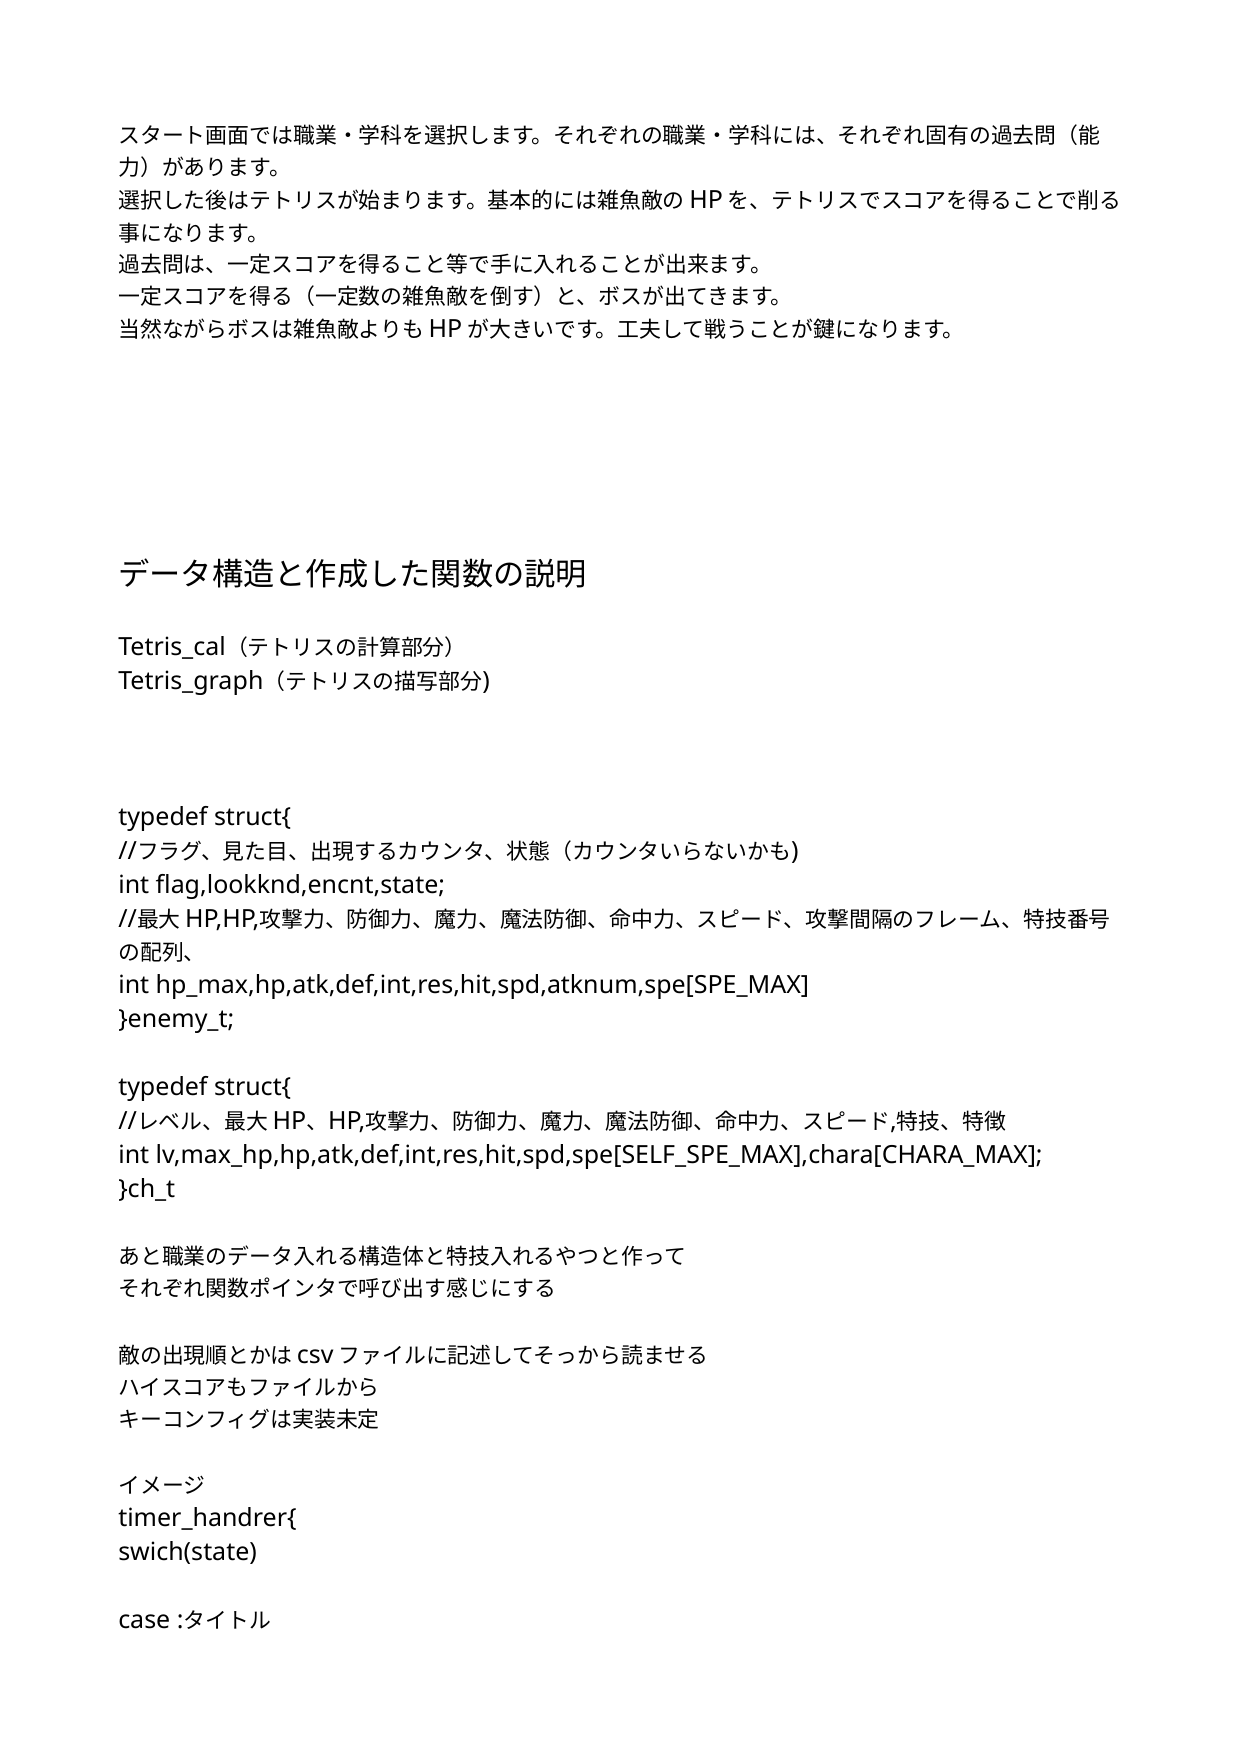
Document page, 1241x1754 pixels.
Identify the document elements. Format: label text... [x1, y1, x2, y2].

text }enemy_t; [118, 1001, 1122, 1034]
text あと職業のデータ入れる構造体と特技入れるやつと作って [118, 1239, 1122, 1271]
text typedef struct{ [118, 798, 1122, 833]
text それぞれ関数ポインタで呼び出す感じにする [118, 1271, 1122, 1302]
text 選択した後はテトリスが始まります。基本的には雑魚敵のHPを、テトリスでスコアを得ることで削る事になります。 [118, 181, 1122, 247]
text 敵の出現順とかはcsvファイルに記述してそっから読ませる [118, 1336, 1122, 1370]
text int lv,max_hp,hp,atk,def,int,res,hit,spd,spe[SELF_SPE_MAX],chara[CHARA_MAX]; [118, 1137, 1122, 1171]
text //レベル、最大HP、HP,攻撃力、防御力、魔力、魔法防御、命中力、スピード,特技、特徴 [118, 1103, 1122, 1137]
text 当然ながらボスは雑魚敵よりもHPが大きいです。工夫して戦うことが鍵になります。 [118, 311, 1122, 344]
text case :タイトル [118, 1602, 1122, 1636]
text timer_handrer{ [118, 1499, 1122, 1533]
text //フラグ、見た目、出現するカウンタ、状態（カウンタいらないかも) [118, 833, 1122, 867]
text int hp_max,hp,atk,def,int,res,hit,spd,atknum,spe[SPE_MAX] [118, 966, 1122, 1001]
text int flag,lookknd,encnt,state; [118, 867, 1122, 901]
text //最大HP,HP,攻撃力、防御力、魔力、魔法防御、命中力、スピード、攻撃間隔のフレーム、特技番号の配列、 [118, 901, 1122, 966]
text Tetris_cal（テトリスの計算部分） [118, 628, 1122, 662]
text typedef struct{ [118, 1069, 1122, 1103]
text イメージ [118, 1468, 1122, 1499]
text swich(state) [118, 1533, 1122, 1568]
text Tetris_graph（テトリスの描写部分) [118, 662, 1122, 696]
text キーコンフィグは実装未定 [118, 1402, 1122, 1434]
text 一定スコアを得る（一定数の雑魚敵を倒す）と、ボスが出てきます。 [118, 279, 1122, 311]
text スタート画面では職業・学科を選択します。それぞれの職業・学科には、それぞれ固有の過去問（能力）があります。 [118, 118, 1122, 181]
text ハイスコアもファイルから [118, 1370, 1122, 1402]
text }ch_t [118, 1171, 1122, 1205]
text データ構造と作成した関数の説明 [118, 549, 1122, 594]
text 過去問は、一定スコアを得ること等で手に入れることが出来ます。 [118, 247, 1122, 279]
